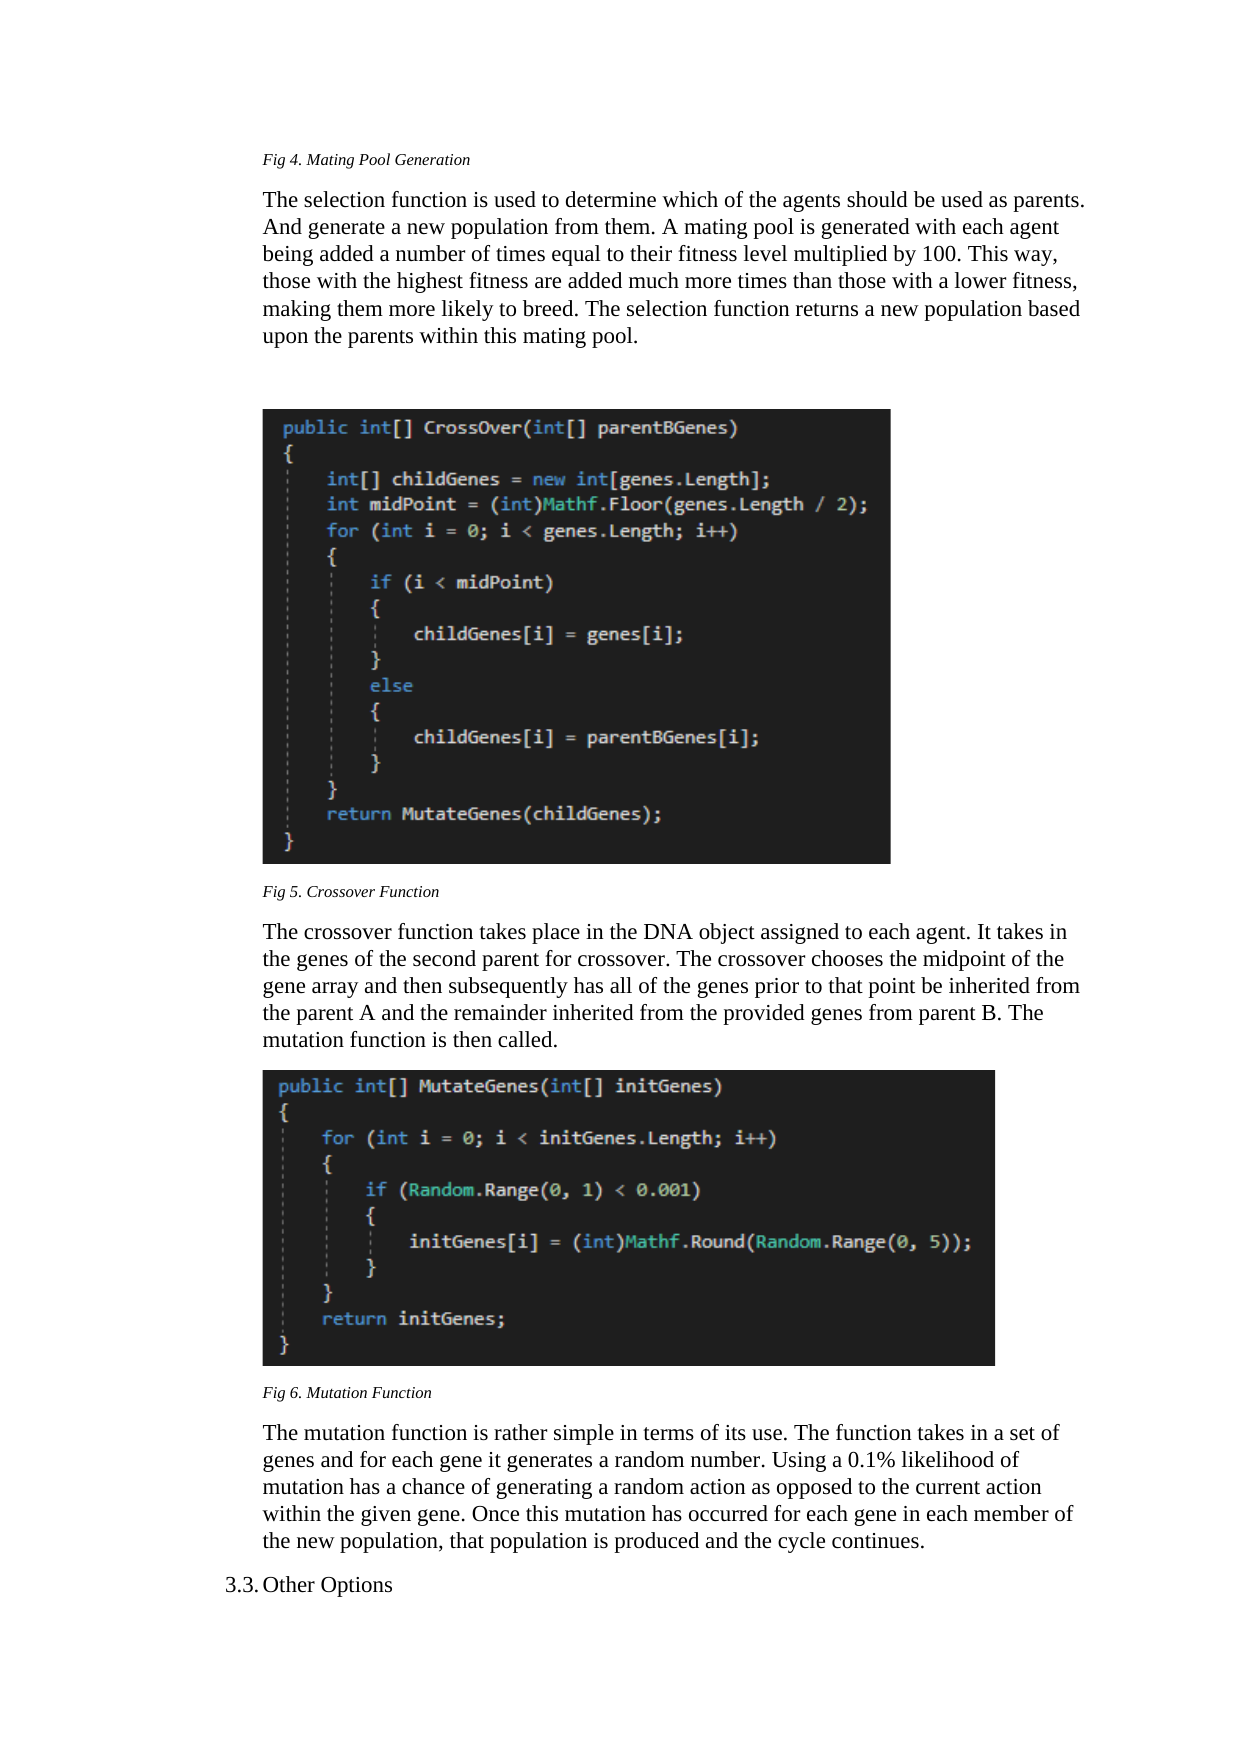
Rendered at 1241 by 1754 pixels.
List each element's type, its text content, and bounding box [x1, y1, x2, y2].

text The mutation function is rather simple in terms of its use. The function takes in a set of genes and for each gene it generates a random number. Using a 0.1% likelihood of mutation has a chance of generating a random action as opposed to the current action within the given gene. Once this mutation has occurred for each gene in each member of the new population, that population is produced and the cycle continues. [262, 1419, 1090, 1554]
text Fig 4. Mating Pool Generation [262, 150, 1090, 169]
text Fig 5. Crossover Function [187, 881, 1090, 901]
list Other Options [225, 1571, 1090, 1597]
text The selection function is used to determine which of the agents should be used as parents. And generate a new population from them. A mating pool is generated with each agent being added a number of times equal to their fitness level multiplied by 100. This way, those with the highest fitness are added much more times than those with a lower fitness, making them more likely to breed. The selection function returns a new population based upon the parents within this mating pool. [262, 186, 1090, 348]
text Fig 6. Mutation Function [262, 1383, 1090, 1402]
text The crossover function takes place in the DNA object assigned to each agent. It takes in the genes of the second parent for crossover. The crossover chooses the midpoint of the gene array and then subsequently has all of the genes prior to that point be inherited from the parent A and the remainder inherited from the provided genes from parent B. The mutation function is then called. [262, 918, 1090, 1052]
